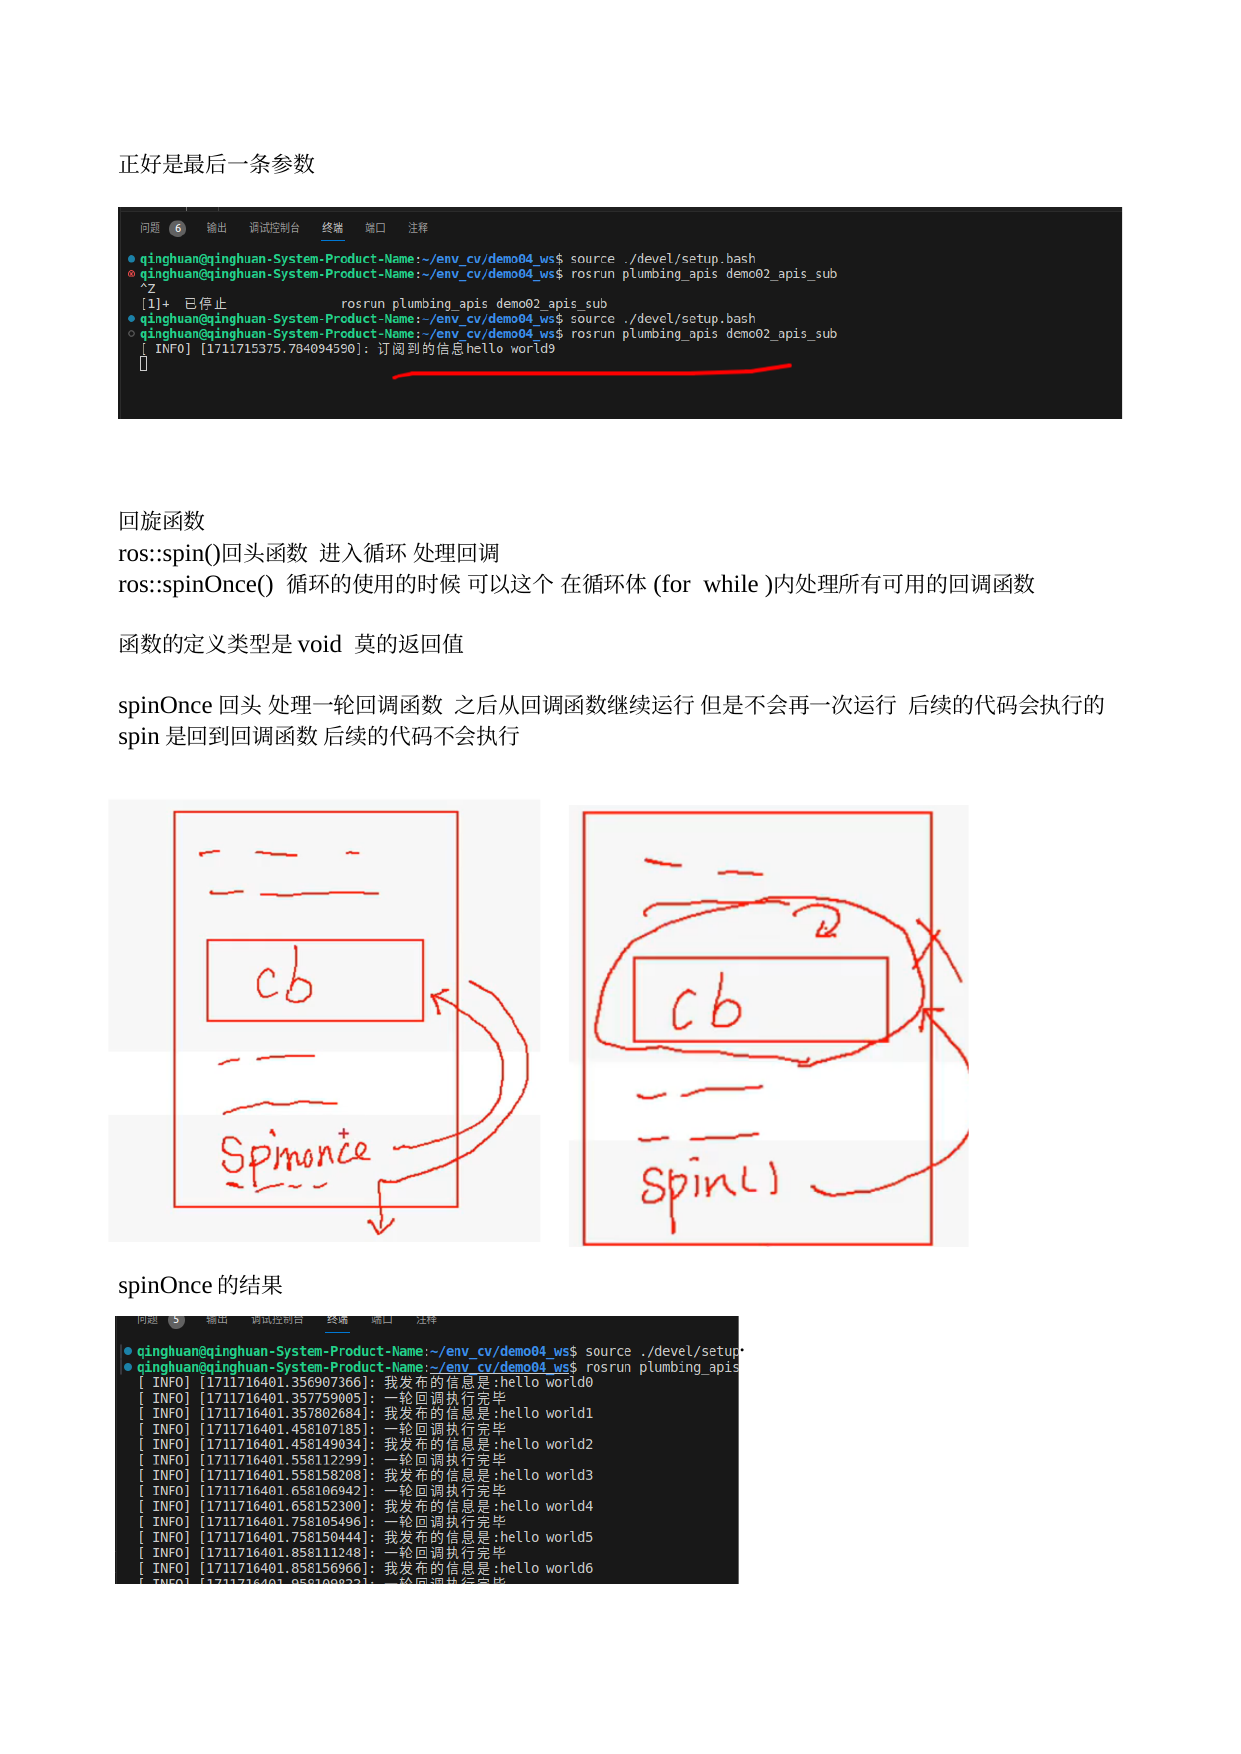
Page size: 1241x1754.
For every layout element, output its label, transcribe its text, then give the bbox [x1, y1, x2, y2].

picture [568, 805, 969, 1247]
text ros::spinOnce() 循环的使用的时候 可以这个 在循环体 (for while )内处理所有可用的回调函数 [118, 567, 1122, 599]
text 回旋函数 [118, 504, 1122, 536]
text spinOnce的结果 [118, 1268, 1122, 1300]
text 正好是最后一条参数 [118, 147, 1122, 178]
picture [115, 1316, 739, 1584]
text spin是回到回调函数 后续的代码不会执行 [118, 719, 1122, 751]
picture [118, 207, 1123, 419]
text . [739, 1328, 1122, 1357]
text ros::spin()回头函数 进入循环 处理回调 [118, 536, 1122, 567]
text spinOnce 回头 处理一轮回调函数 之后从回调函数继续运行 但是不会再一次运行 后续的代码会执行的 [118, 688, 1122, 719]
picture [108, 755, 541, 1242]
text 函数的定义类型是void 莫的返回值 [118, 628, 1122, 659]
